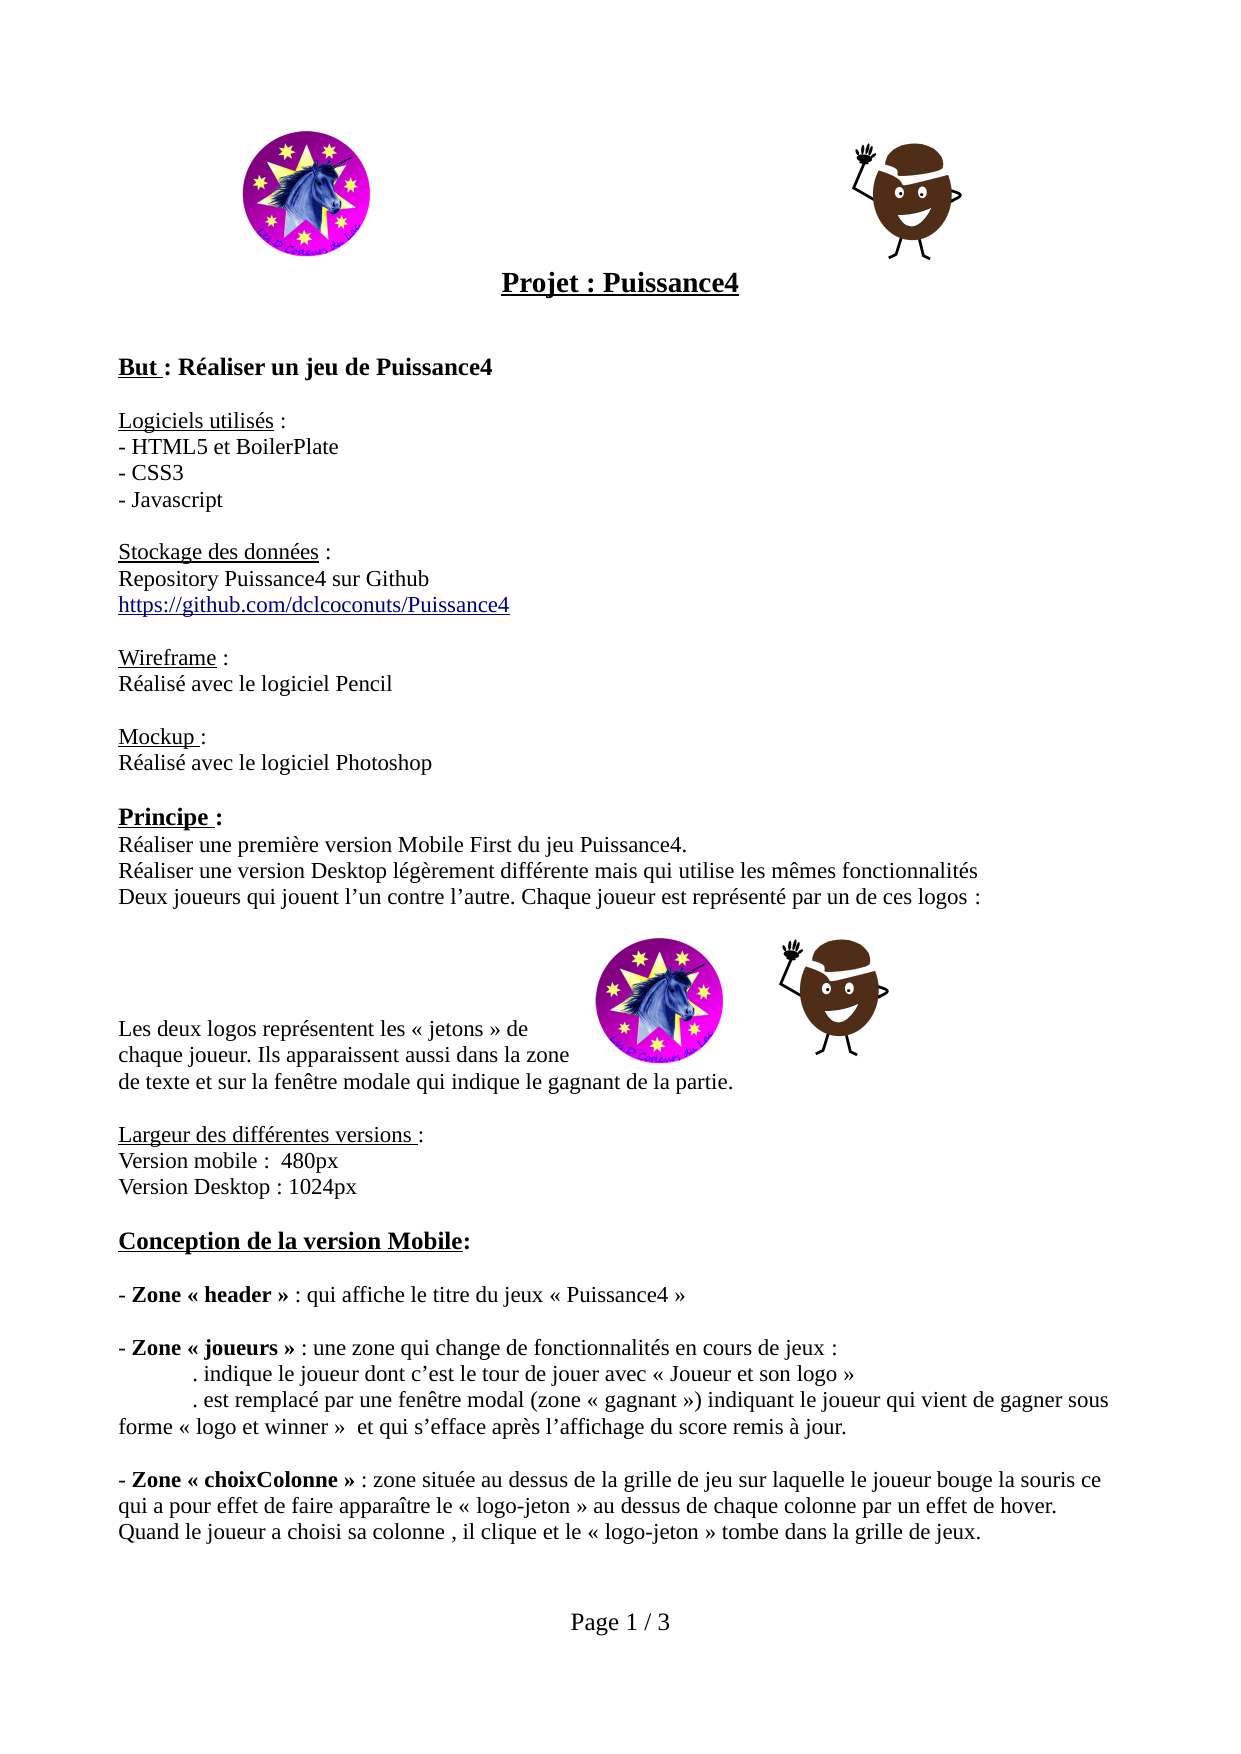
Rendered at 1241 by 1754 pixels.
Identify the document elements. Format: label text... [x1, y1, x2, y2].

picture [770, 933, 899, 1062]
text Réalisé avec le logiciel Photoshop [118, 749, 1122, 776]
text Principe : [118, 802, 1122, 831]
text https://github.com/dclcoconuts/Puissance4 [118, 591, 1122, 617]
text Les deux logos représentent les « jetons » de chaque joueur. Ils apparaissent aussi dans la zone de texte et sur la fenêtre modale qui indique le gagnant de la partie. [118, 1015, 1122, 1094]
picture [595, 936, 724, 1065]
picture [843, 137, 972, 266]
text - HTML5 et BoilerPlate [118, 433, 1122, 459]
text Réaliser une version Desktop légèrement différente mais qui utilise les mêmes fonctionnalités [118, 857, 1122, 883]
text But : Réaliser un jeu de Puissance4 [118, 352, 1122, 380]
text Stockage des données : [118, 538, 1122, 565]
text Wireframe : [118, 644, 1122, 670]
text - Zone « header » : qui affiche le titre du jeux « Puissance4 » [118, 1281, 1122, 1307]
text Réalisé avec le logiciel Pencil [118, 670, 1122, 697]
text - CSS3 [118, 459, 1122, 486]
text - Zone « joueurs » : une zone qui change de fonctionnalités en cours de jeux : [118, 1334, 1122, 1360]
text - Zone « choixColonne » : zone située au dessus de la grille de jeu sur laquelle le joueur bouge la souris ce qui a pour effet de faire apparaître le « logo-jeton » au dessus de chaque colonne par un effet de hover. Quand le joueur a choisi sa colonne , il clique et le « logo-jeton » tombe dans la grille de jeux. [118, 1466, 1122, 1545]
text Projet : Puissance4 [118, 118, 1122, 299]
text Deux joueurs qui jouent l’un contre l’autre. Chaque joueur est représenté par un de ces logos : [118, 883, 1122, 910]
text . indique le joueur dont c’est le tour de jouer avec « Joueur et son logo » [118, 1360, 1122, 1387]
text Logiciels utilisés : [118, 407, 1122, 433]
picture [242, 129, 371, 258]
text . est remplacé par une fenêtre modal (zone « gagnant ») indiquant le joueur qui vient de gagner sous forme « logo et winner » et qui s’efface après l’affichage du score remis à jour. [118, 1387, 1122, 1439]
text Version Desktop : 1024px [118, 1173, 1122, 1200]
text Mockup : [118, 723, 1122, 749]
text Conception de la version Mobile: [118, 1226, 1122, 1255]
text Largeur des différentes versions : [118, 1121, 1122, 1147]
text Repository Puissance4 sur Github [118, 565, 1122, 591]
text - Javascript [118, 486, 1122, 512]
text Réaliser une première version Mobile First du jeu Puissance4. [118, 831, 1122, 857]
text Version mobile : 480px [118, 1147, 1122, 1173]
